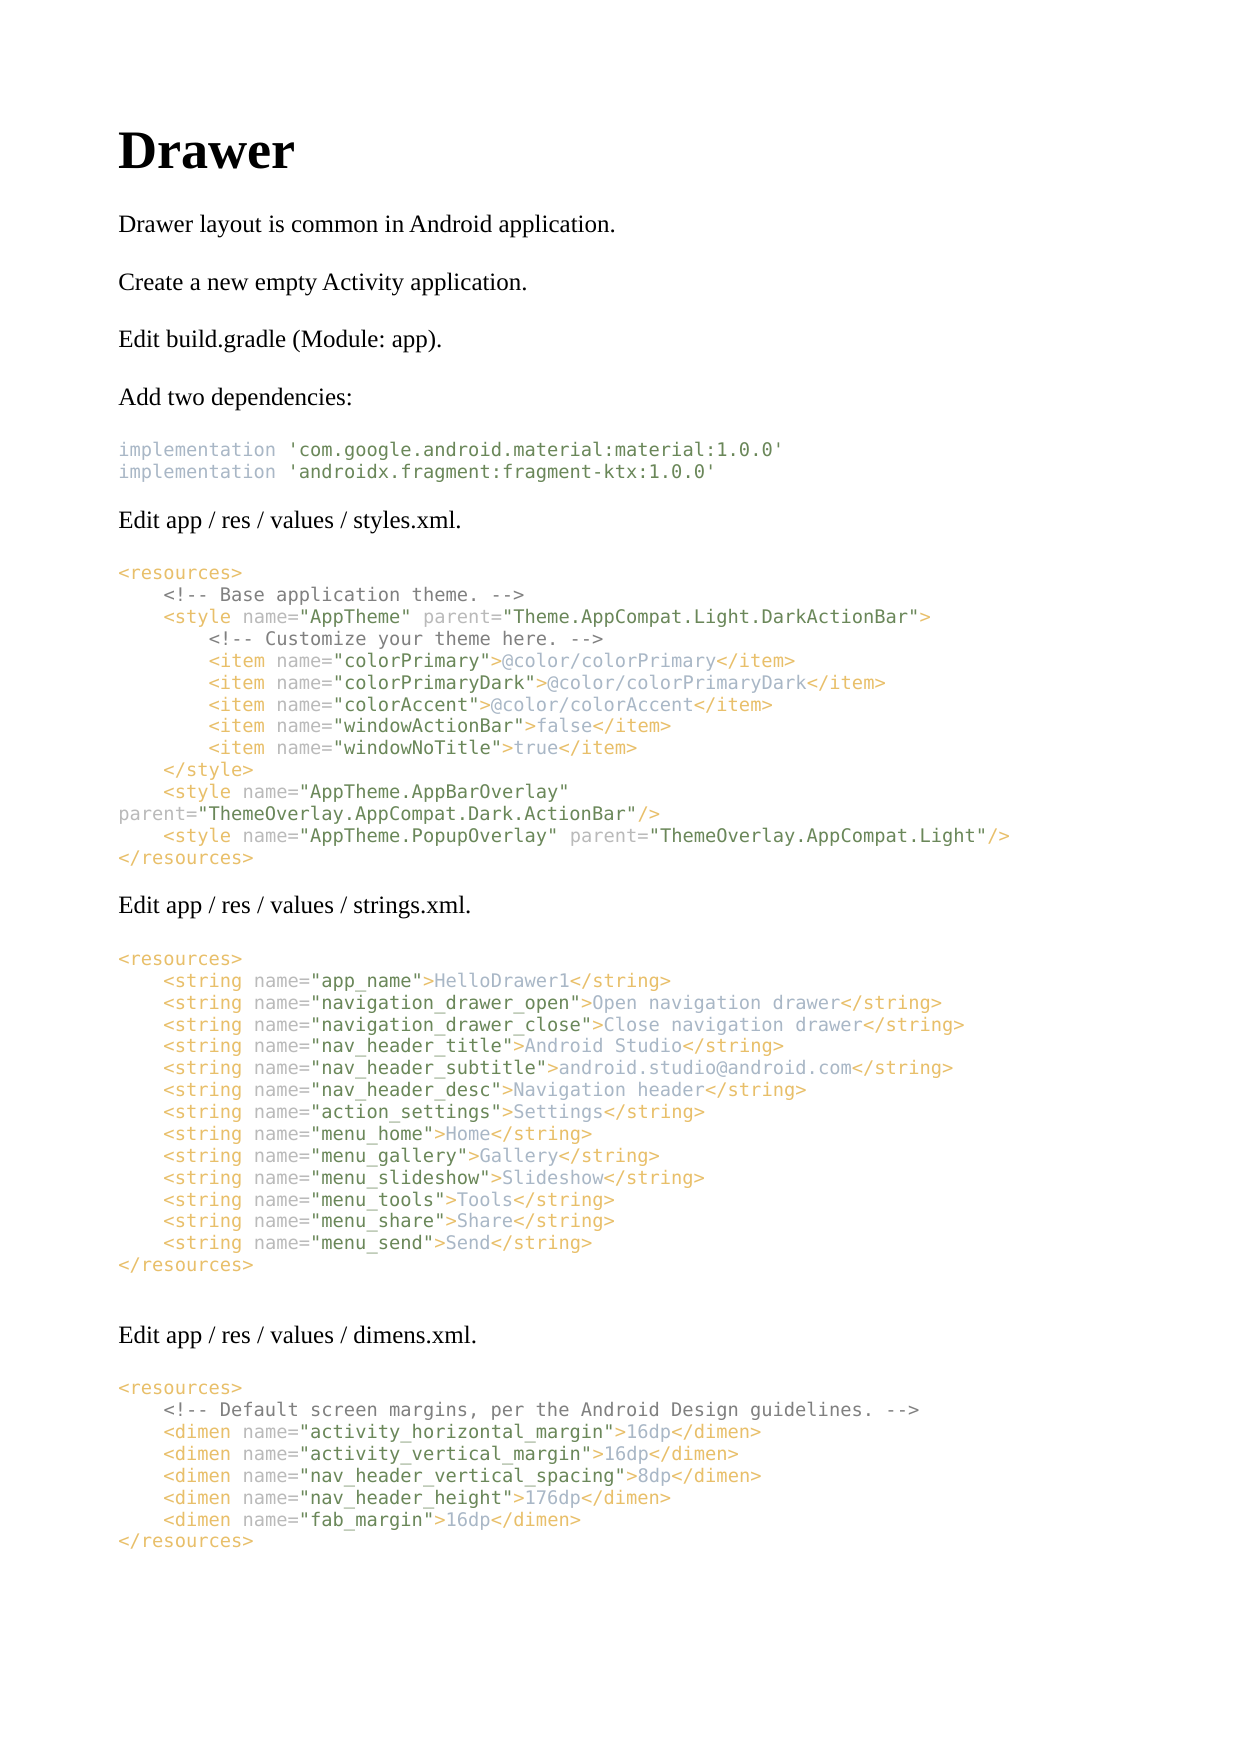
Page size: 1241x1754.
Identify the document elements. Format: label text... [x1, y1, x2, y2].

text Drawer layout is common in Android application. [118, 209, 1122, 238]
text <resources> <!-- Base application theme. --> <style name="AppTheme" parent="Theme.AppCompat.Light.DarkActionBar"> <!-- Customize your theme here. --> <item name="colorPrimary">@color/colorPrimary</item> <item name="colorPrimaryDark">@color/colorPrimaryDark</item> <item name="colorAccent">@color/colorAccent</item> <item name="windowActionBar">false</item> <item name="windowNoTitle">true</item> </style> <style name="AppTheme.AppBarOverlay" parent="ThemeOverlay.AppCompat.Dark.ActionBar"/> <style name="AppTheme.PopupOverlay" parent="ThemeOverlay.AppCompat.Light"/> </resources> [118, 562, 1122, 868]
text Edit app / res / values / strings.xml. [118, 890, 1122, 919]
text implementation 'com.google.android.material:material:1.0.0' implementation 'androidx.fragment:fragment-ktx:1.0.0' [118, 439, 1122, 483]
text Edit build.gradle (Module: app). [118, 324, 1122, 353]
text <resources> <!-- Default screen margins, per the Android Design guidelines. --> <dimen name="activity_horizontal_margin">16dp</dimen> <dimen name="activity_vertical_margin">16dp</dimen> <dimen name="nav_header_vertical_spacing">8dp</dimen> <dimen name="nav_header_height">176dp</dimen> <dimen name="fab_margin">16dp</dimen> </resources> [118, 1377, 1122, 1552]
text Edit app / res / values / styles.xml. [118, 505, 1122, 533]
text Drawer [118, 118, 1122, 180]
text Edit app / res / values / dimens.xml. [118, 1320, 1122, 1348]
text <resources> <string name="app_name">HelloDrawer1</string> <string name="navigation_drawer_open">Open navigation drawer</string> <string name="navigation_drawer_close">Close navigation drawer</string> <string name="nav_header_title">Android Studio</string> <string name="nav_header_subtitle">android.studio@android.com</string> <string name="nav_header_desc">Navigation header</string> <string name="action_settings">Settings</string> <string name="menu_home">Home</string> <string name="menu_gallery">Gallery</string> <string name="menu_slideshow">Slideshow</string> <string name="menu_tools">Tools</string> <string name="menu_share">Share</string> <string name="menu_send">Send</string> </resources> [118, 948, 1122, 1298]
text Create a new empty Activity application. [118, 267, 1122, 295]
text Add two dependencies: [118, 382, 1122, 410]
